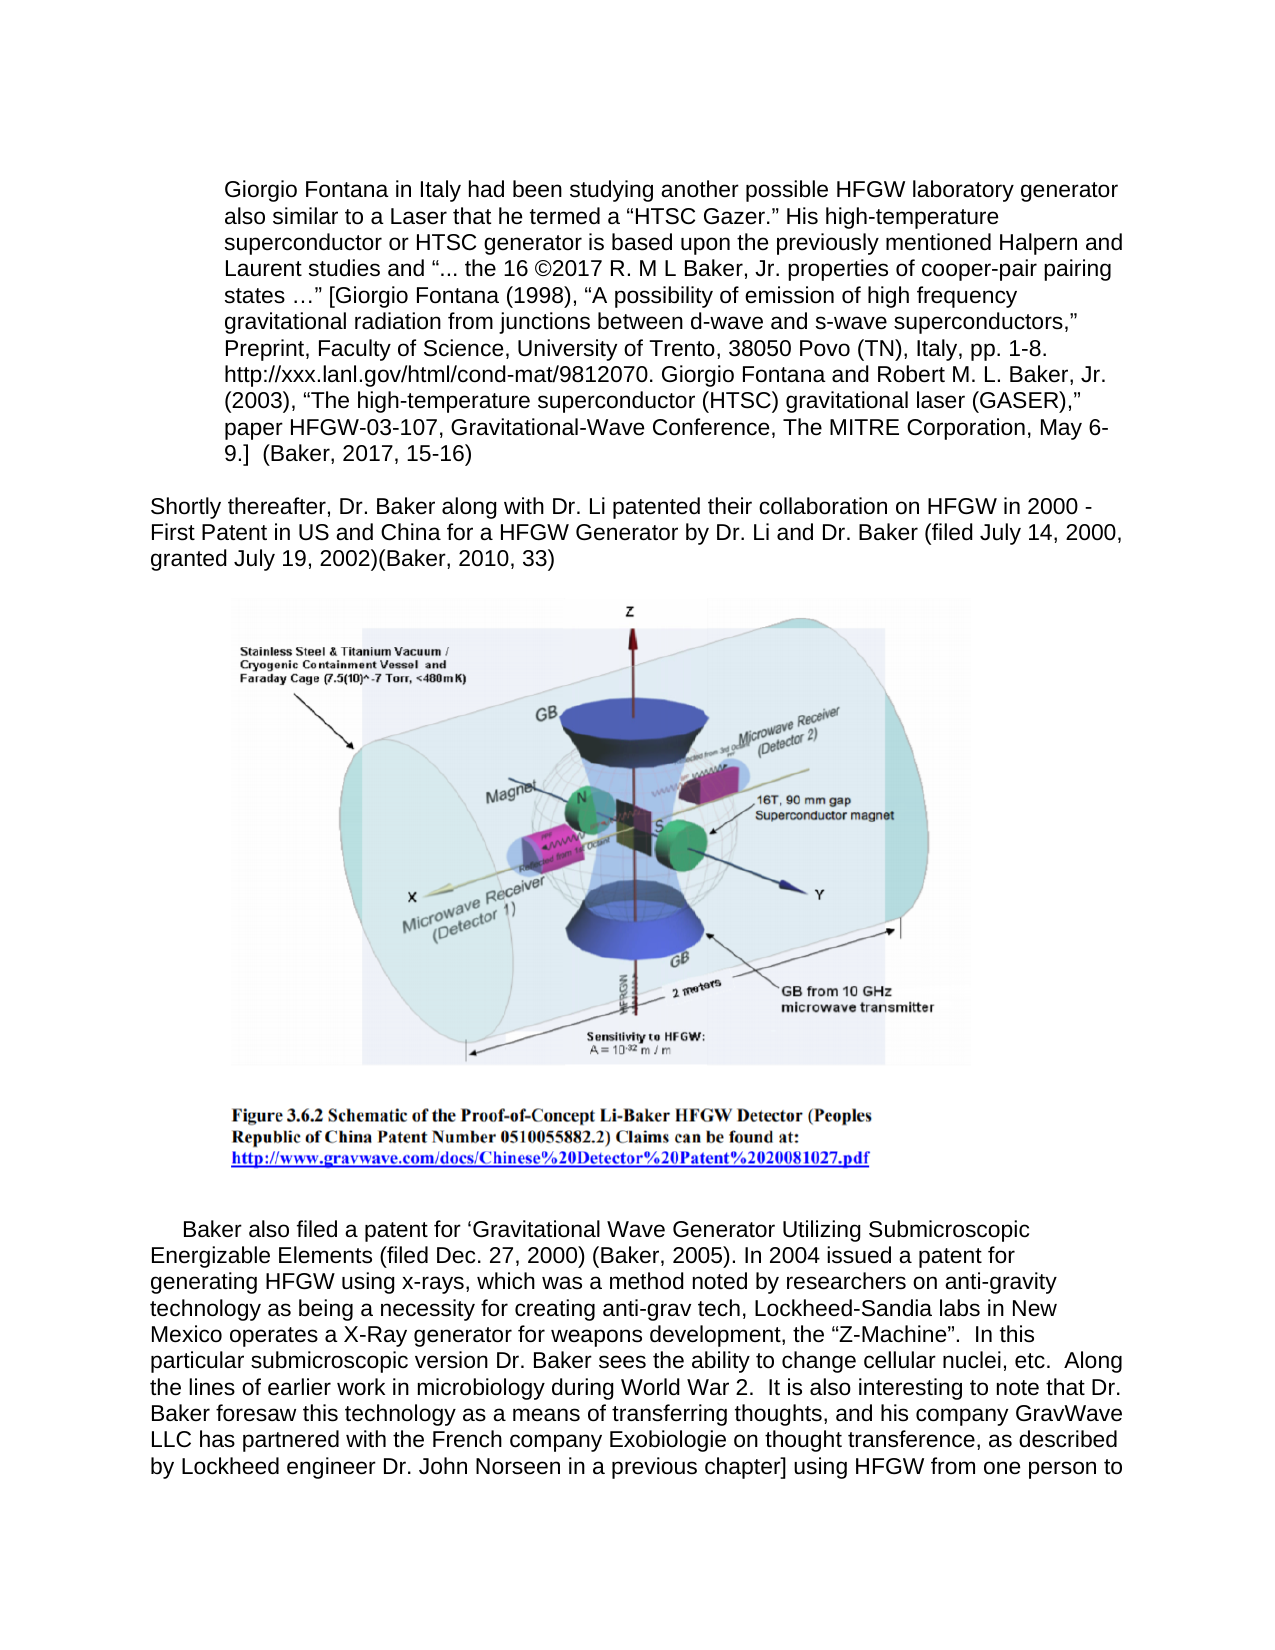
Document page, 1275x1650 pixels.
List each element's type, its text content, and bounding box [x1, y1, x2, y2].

text Giorgio Fontana in Italy had been studying another possible HFGW laboratory generator also similar to a Laser that he termed a “HTSC Gazer.” His high-temperature superconductor or HTSC generator is based upon the previously mentioned Halpern and Laurent studies and “... the 16 ©2017 R. M L Baker, Jr. properties of cooper-pair pairing states …” [Giorgio Fontana (1998), “A possibility of emission of high frequency gravitational radiation from junctions between d-wave and s-wave superconductors,” Preprint, Faculty of Science, University of Trento, 38050 Povo (TN), Italy, pp. 1-8. http://xxx.lanl.gov/html/cond-mat/9812070. Giorgio Fontana and Robert M. L. Baker, Jr. (2003), “The high-temperature superconductor (HTSC) gravitational laser (GASER),” paper HFGW-03-107, Gravitational-Wave Conference, The MITRE Corporation, May 6-9.] (Baker, 2017, 15-16) [224, 176, 1125, 466]
text Baker also filed a patent for ‘Gravitational Wave Generator Utilizing Submicroscopic Energizable Elements (filed Dec. 27, 2000) (Baker, 2005). In 2004 issued a patent for generating HFGW using x-rays, which was a method noted by researchers on anti-gravity technology as being a necessity for creating anti-grav tech, Lockheed-Sandia labs in New Mexico operates a X-Ray generator for weapons development, the “Z-Machine”. In this particular submicroscopic version Dr. Baker sees the ability to change cellular nuclei, etc. Along the lines of earlier work in microbiology during World War 2. It is also interesting to note that Dr. Baker foresaw this technology as a means of transferring thoughts, and his company GravWave LLC has partnered with the French company Exobiologie on thought transference, as described by Lockheed engineer Dr. John Norseen in a previous chapter] using HFGW from one person to [150, 1216, 1125, 1479]
picture [191, 590, 971, 1190]
text Shortly thereafter, Dr. Baker along with Dr. Li patented their collaboration on HFGW in 2000 -First Patent in US and China for a HFGW Generator by Dr. Li and Dr. Baker (filed July 14, 2000, granted July 19, 2002)(Baker, 2010, 33) [150, 493, 1125, 572]
